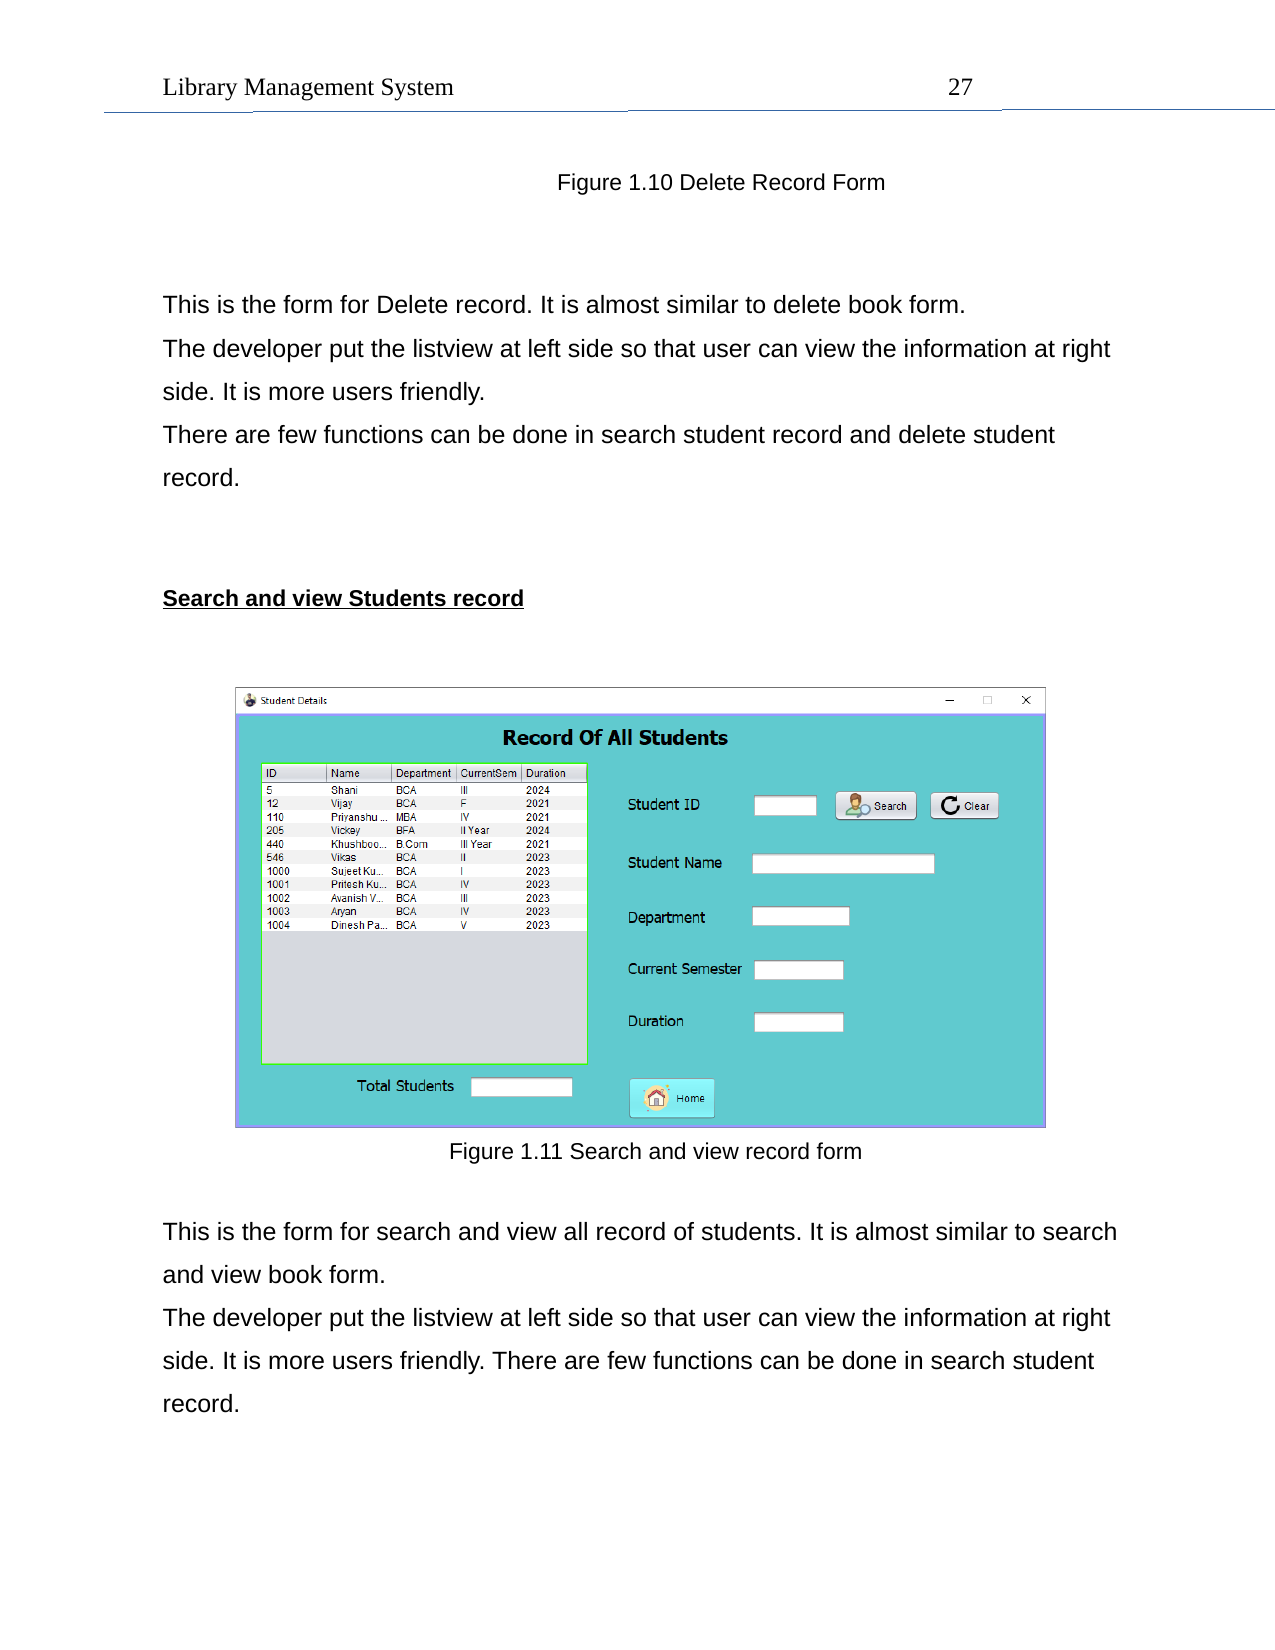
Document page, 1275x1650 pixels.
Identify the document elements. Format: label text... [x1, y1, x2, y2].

text This is the form for search and view all record of students. It is almost similar to search and view book form. [162, 1217, 1119, 1289]
text There are few functions can be done in search student record and delete student record. [162, 420, 1119, 492]
text The developer put the listview at left side so that user can view the information at right side. It is more users friendly. There are few functions can be done in search student record. [162, 1303, 1119, 1418]
text This is the form for Delete record. It is almost similar to delete book form. [162, 291, 1119, 319]
picture [235, 687, 1046, 1128]
text Figure 1.10 Delete Record Form [162, 168, 1119, 195]
text Figure 1.11 Search and view record form [162, 1138, 1119, 1164]
text Search and view Students record [162, 585, 1119, 611]
text The developer put the listview at left side so that user can view the information at right side. It is more users friendly. [162, 334, 1119, 406]
